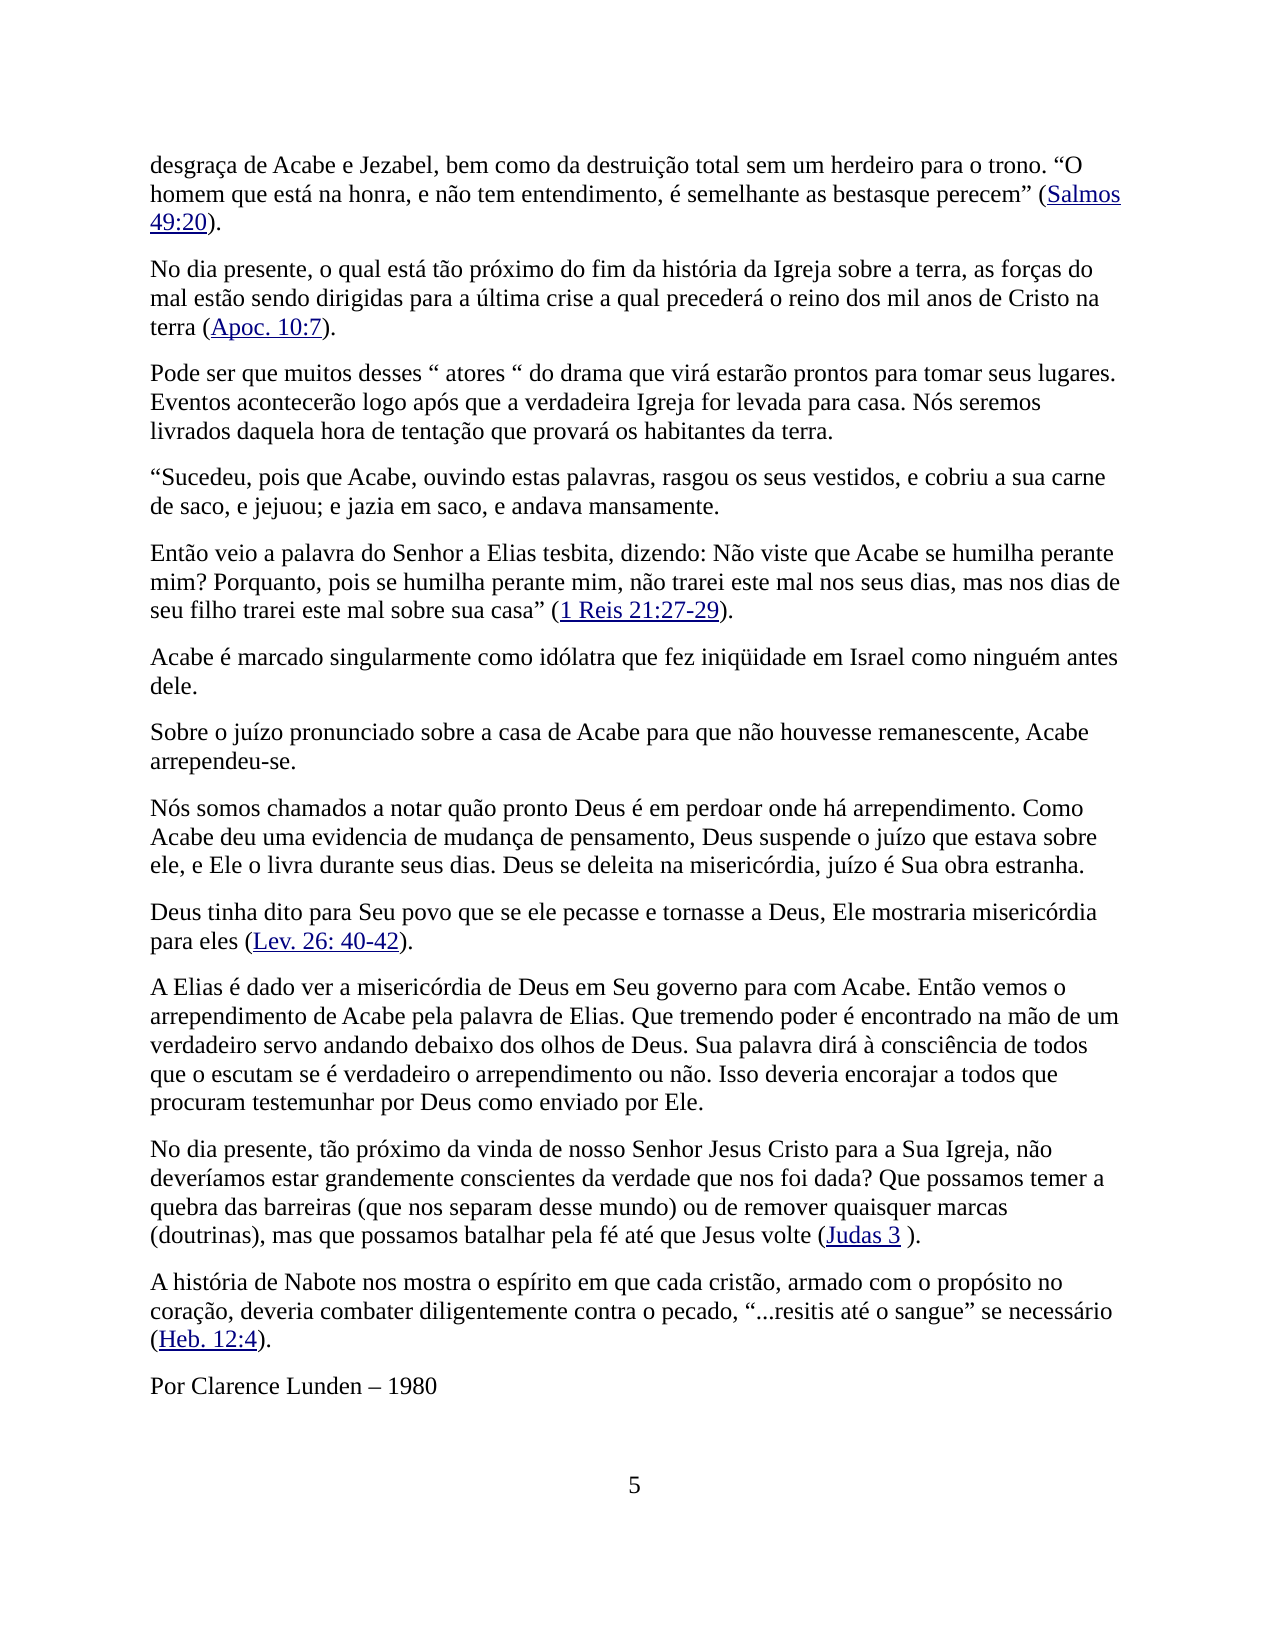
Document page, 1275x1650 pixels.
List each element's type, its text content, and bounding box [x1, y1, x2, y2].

text “Sucedeu, pois que Acabe, ouvindo estas palavras, rasgou os seus vestidos, e cobriu a sua carne de saco, e jejuou; e jazia em saco, e andava mansamente. [150, 462, 1125, 520]
text A história de Nabote nos mostra o espírito em que cada cristão, armado com o propósito no coração, deveria combater diligentemente contra o pecado, “...resitis até o sangue” se necessário (Heb. 12:4). [150, 1267, 1125, 1353]
text No dia presente, tão próximo da vinda de nosso Senhor Jesus Cristo para a Sua Igreja, não deveríamos estar grandemente conscientes da verdade que nos foi dada? Que possamos temer a quebra das barreiras (que nos separam desse mundo) ou de remover quaisquer marcas (doutrinas), mas que possamos batalhar pela fé até que Jesus volte (Judas 3 ). [150, 1134, 1125, 1249]
text Então veio a palavra do Senhor a Elias tesbita, dizendo: Não viste que Acabe se humilha perante mim? Porquanto, pois se humilha perante mim, não trarei este mal nos seus dias, mas nos dias de seu filho trarei este mal sobre sua casa” (1 Reis 21:27-29). [150, 538, 1125, 624]
text A Elias é dado ver a misericórdia de Deus em Seu governo para com Acabe. Então vemos o arrependimento de Acabe pela palavra de Elias. Que tremendo poder é encontrado na mão de um verdadeiro servo andando debaixo dos olhos de Deus. Sua palavra dirá à consciência de todos que o escutam se é verdadeiro o arrependimento ou não. Isso deveria encorajar a todos que procuram testemunhar por Deus como enviado por Ele. [150, 972, 1125, 1116]
text desgraça de Acabe e Jezabel, bem como da destruição total sem um herdeiro para o trono. “O homem que está na honra, e não tem entendimento, é semelhante as bestasque perecem” (Salmos 49:20). [150, 150, 1125, 236]
text Sobre o juízo pronunciado sobre a casa de Acabe para que não houvesse remanescente, Acabe arrependeu-se. [150, 717, 1125, 775]
text Por Clarence Lunden – 1980 [150, 1371, 1125, 1400]
text Deus tinha dito para Seu povo que se ele pecasse e tornasse a Deus, Ele mostraria misericórdia para eles (Lev. 26: 40-42). [150, 897, 1125, 954]
text Pode ser que muitos desses “ atores “ do drama que virá estarão prontos para tomar seus lugares. Eventos acontecerão logo após que a verdadeira Igreja for levada para casa. Nós seremos livrados daquela hora de tentação que provará os habitantes da terra. [150, 358, 1125, 444]
text Acabe é marcado singularmente como idólatra que fez iniqüidade em Israel como ninguém antes dele. [150, 642, 1125, 699]
text No dia presente, o qual está tão próximo do fim da história da Igreja sobre a terra, as forças do mal estão sendo dirigidas para a última crise a qual precederá o reino dos mil anos de Cristo na terra (Apoc. 10:7). [150, 254, 1125, 340]
text Nós somos chamados a notar quão pronto Deus é em perdoar onde há arrependimento. Como Acabe deu uma evidencia de mudança de pensamento, Deus suspende o juízo que estava sobre ele, e Ele o livra durante seus dias. Deus se deleita na misericórdia, juízo é Sua obra estranha. [150, 793, 1125, 879]
